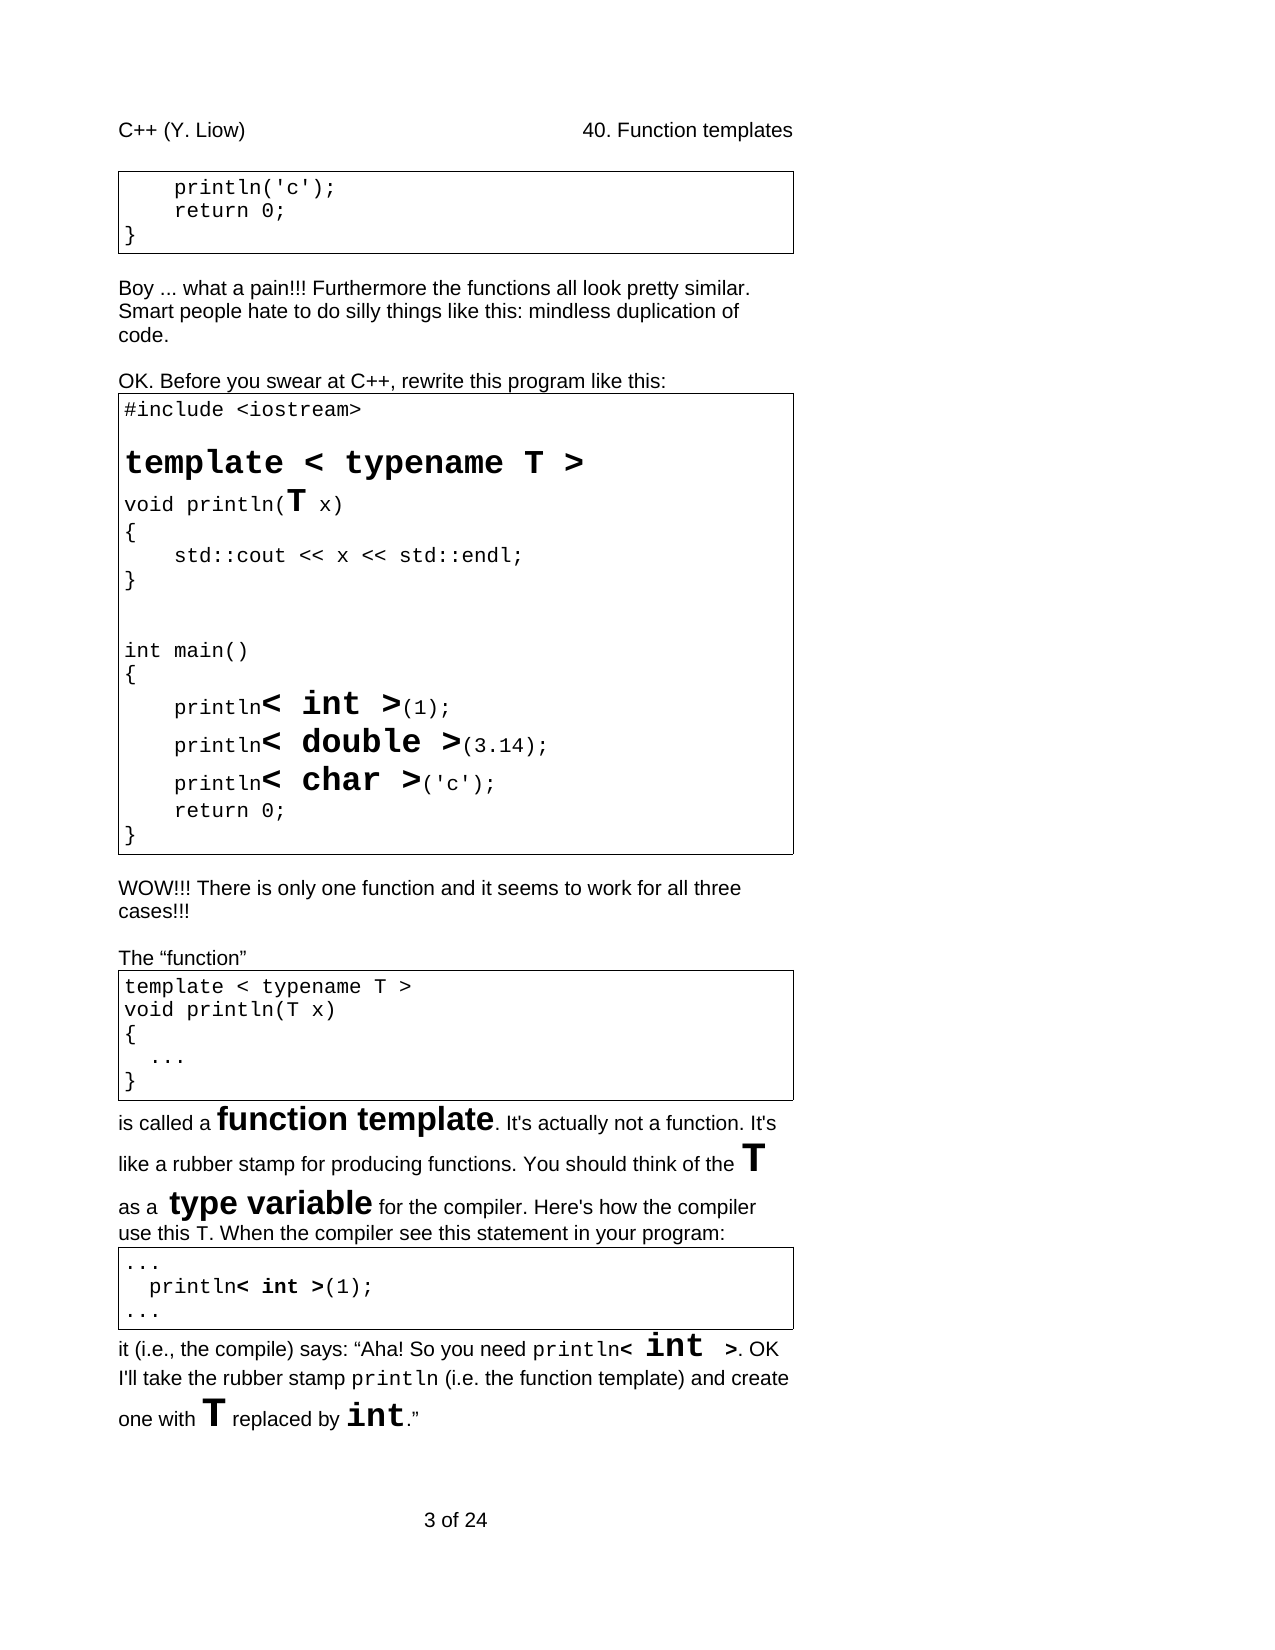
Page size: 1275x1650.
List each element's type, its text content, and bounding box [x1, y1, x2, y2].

table_header template < typename T > void println(T x) { ... } [119, 971, 793, 1099]
text is called a function template. It's actually not a function. It's like a rubber stamp for producing functions. You should think of the T as a type variable for the compiler. Here's how the compiler use this T. When the compiler see this statement in your program: [118, 1101, 793, 1247]
text The “function” [118, 947, 793, 970]
table_header ... println< int >(1); ... [119, 1248, 793, 1329]
text it (i.e., the compile) says: “Aha! So you need println< int >. OK I'll take the rubber stamp println (i.e. the function template) and create one with T replaced by int.” [118, 1330, 793, 1439]
text WOW!!! There is only one function and it seems to work for all three cases!!! [118, 877, 793, 923]
text OK. Before you swear at C++, rewrite this program like this: [118, 369, 793, 393]
text Boy ... what a pain!!! Furthermore the functions all look pretty similar. Smart people hate to do silly things like this: mindless duplication of code. [118, 277, 793, 346]
table_header #include <iostream> template < typename T > void println(T x) { std::cout << x << std::endl; } int main() { println< int >(1); println< double >(3.14); println< char >('c'); return 0; } [119, 394, 793, 853]
table_header println('c'); return 0; } [119, 172, 793, 253]
